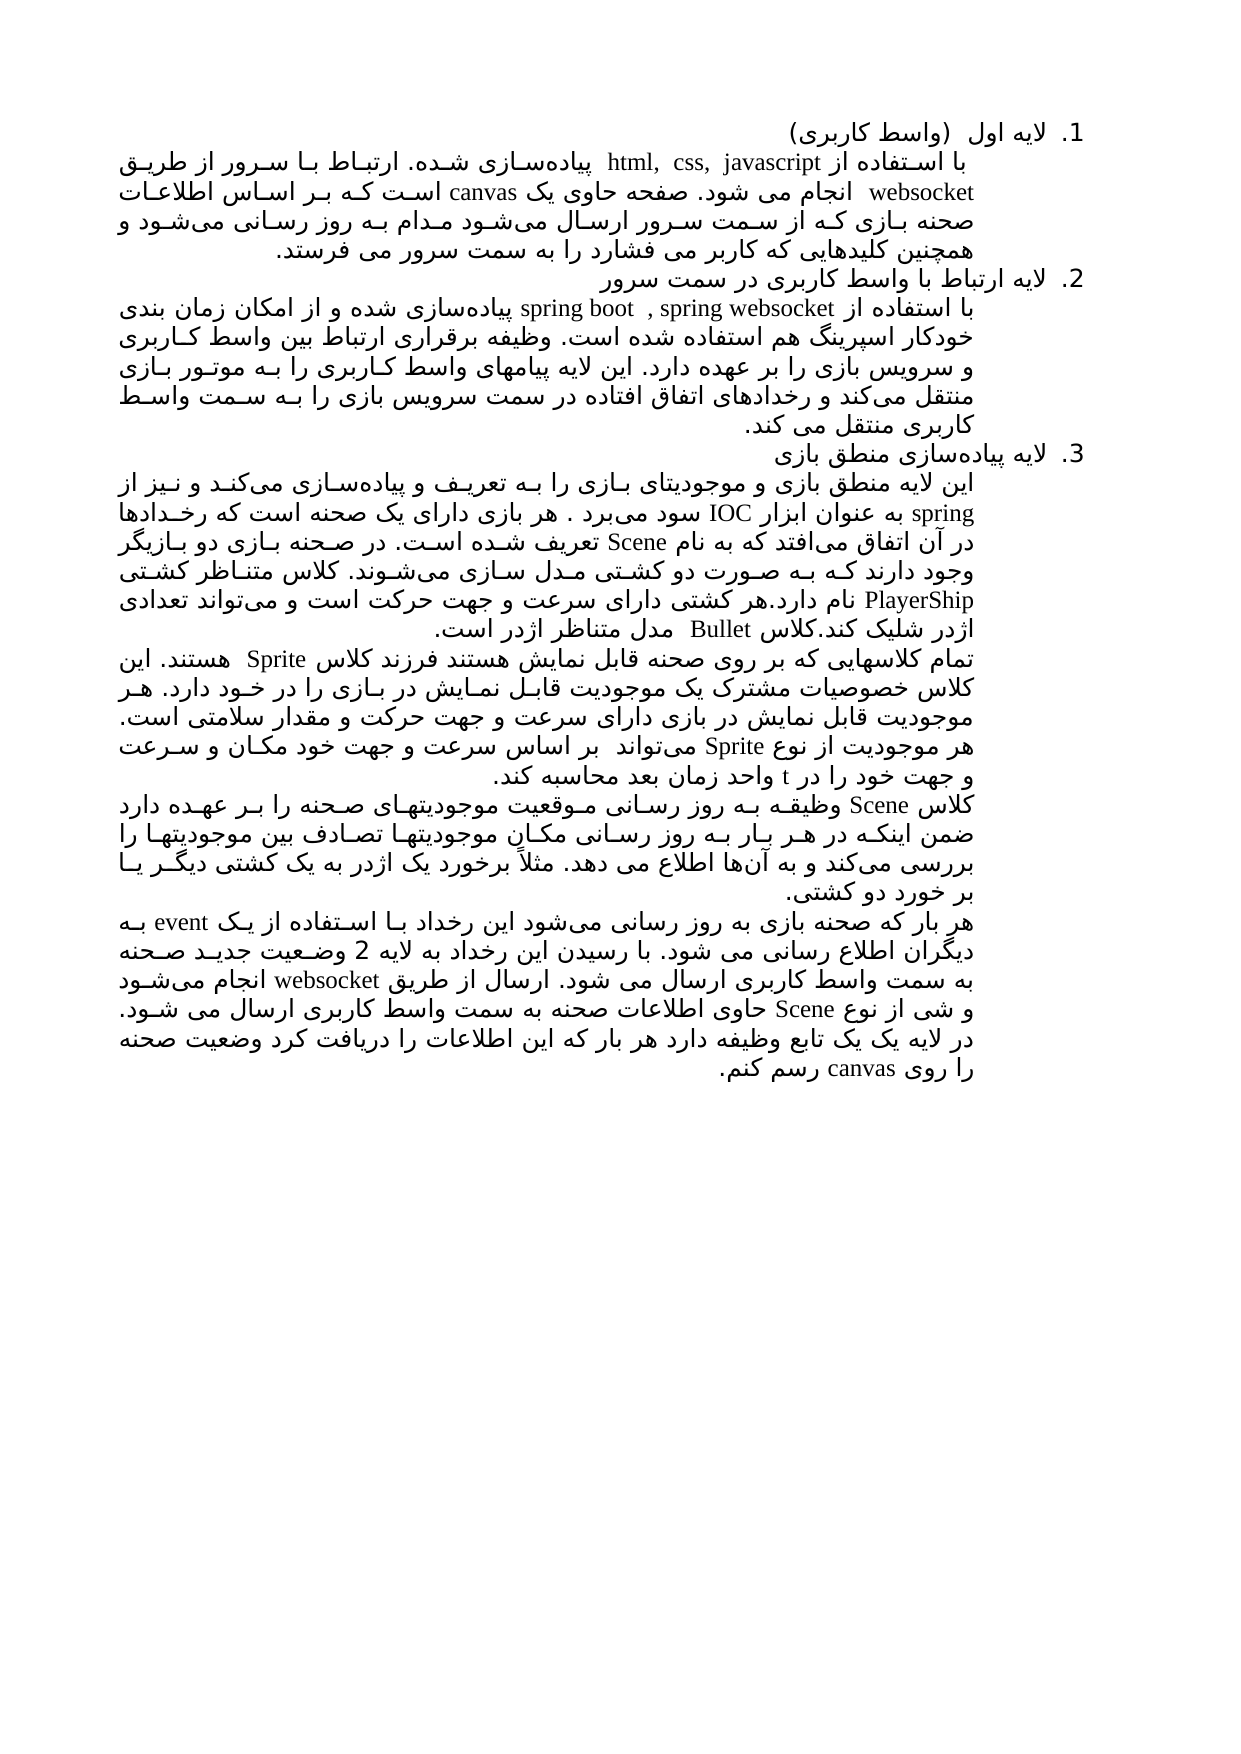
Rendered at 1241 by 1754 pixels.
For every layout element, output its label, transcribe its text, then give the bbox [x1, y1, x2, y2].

list لایه ارتباط با واسط کاربری در سمت سرور [118, 264, 1084, 293]
text این لایه منطق بازی و موجودیتای بازی را به تعریف و پیاده‌سازی می‌کند و نیز از spring به عنوان ابزار IOC سود می‌برد . هر بازی دارای یک صحنه است که رخدادها در آن اتفاق می‌افتد که به نام Scene تعریف شده است. در صحنه بازی دو بازیگر وجود دارند که به صورت دو کشتی مدل سازی می‌شوند. کلاس متناظر کشتی PlayerShip نام دارد.هر کشتی دارای سرعت و جهت حرکت است و می‌تواند تعدادی اژدر شلیک کند.کلاس Bullet مدل متناظر اژدر است. [118, 468, 974, 644]
text کلاس Scene وظیقه به روز رسانی موقعیت موجودیتهای صحنه را بر عهده دارد ضمن اینکه در هر بار به روز رسانی مکان موجودیتها تصادف بین موجودیتها را بررسی می‌کند و به آن‌ها اطلاع می دهد. مثلاً برخورد یک اژدر به یک کشتی دیگر یا بر خورد دو کشتی. [118, 790, 974, 907]
text هر بار که صحنه بازی به روز رسانی می‌شود این رخداد با استفاده از یک event به دیگران اطلاع رسانی می شود. با رسیدن این رخداد به لایه 2 وضعیت جدید صحنه به سمت واسط کاربری ارسال می شود. ارسال از طریق websocket انجام می‌شود و شی از نوع Scene حاوی اطلاعات صحنه به سمت واسط کاربری ارسال می شود. در لایه یک یک تابع وظیفه دارد هر بار که این اطلاعات را دریافت کرد وضعیت صحنه را روی canvas رسم کنم. [118, 907, 974, 1082]
list لایه پیاده‌سازی منطق بازی [118, 439, 1084, 468]
list با استفاده از spring boot , spring websocket پیاده‌سازی شده و از امکان زمان بندی خودکار اسپرینگ هم استفاده شده است. وظیفه برقراری ارتباط بین واسط کاربری و سرویس بازی را بر عهده دارد. این لایه پیامهای واسط کاربری را به موتور بازی منتقل می‌کند و رخدادهای اتفاق افتاده در سمت سرویس بازی را به سمت واسط کاربری منتقل می کند. [118, 293, 1012, 439]
text با استفاده از html, css, javascript پیاده‌سازی شده. ارتباط با سرور از طریق websocket انجام می شود. صفحه حاوی یک canvas است که بر اساس اطلاعات صحنه بازی که از سمت سرور ارسال می‌شود مدام به روز رسانی می‌شود و همچنین کلیدهایی که کاربر می فشارد را به سمت سرور می فرستد. [118, 147, 974, 264]
list لایه اول (واسط کاربری) [118, 118, 1084, 147]
text تمام کلاسهایی که بر روی صحنه قابل نمایش هستند فرزند کلاس Sprite هستند. این کلاس خصوصیات مشترک یک موجودیت قابل نمایش در بازی را در خود دارد. هر موجودیت قابل نمایش در بازی دارای سرعت و جهت حرکت و مقدار سلامتی است. هر موجودیت از نوع Sprite می‌تواند بر اساس سرعت و جهت خود مکان و سرعت و جهت خود را در t واحد زمان بعد محاسبه کند. [118, 644, 974, 790]
